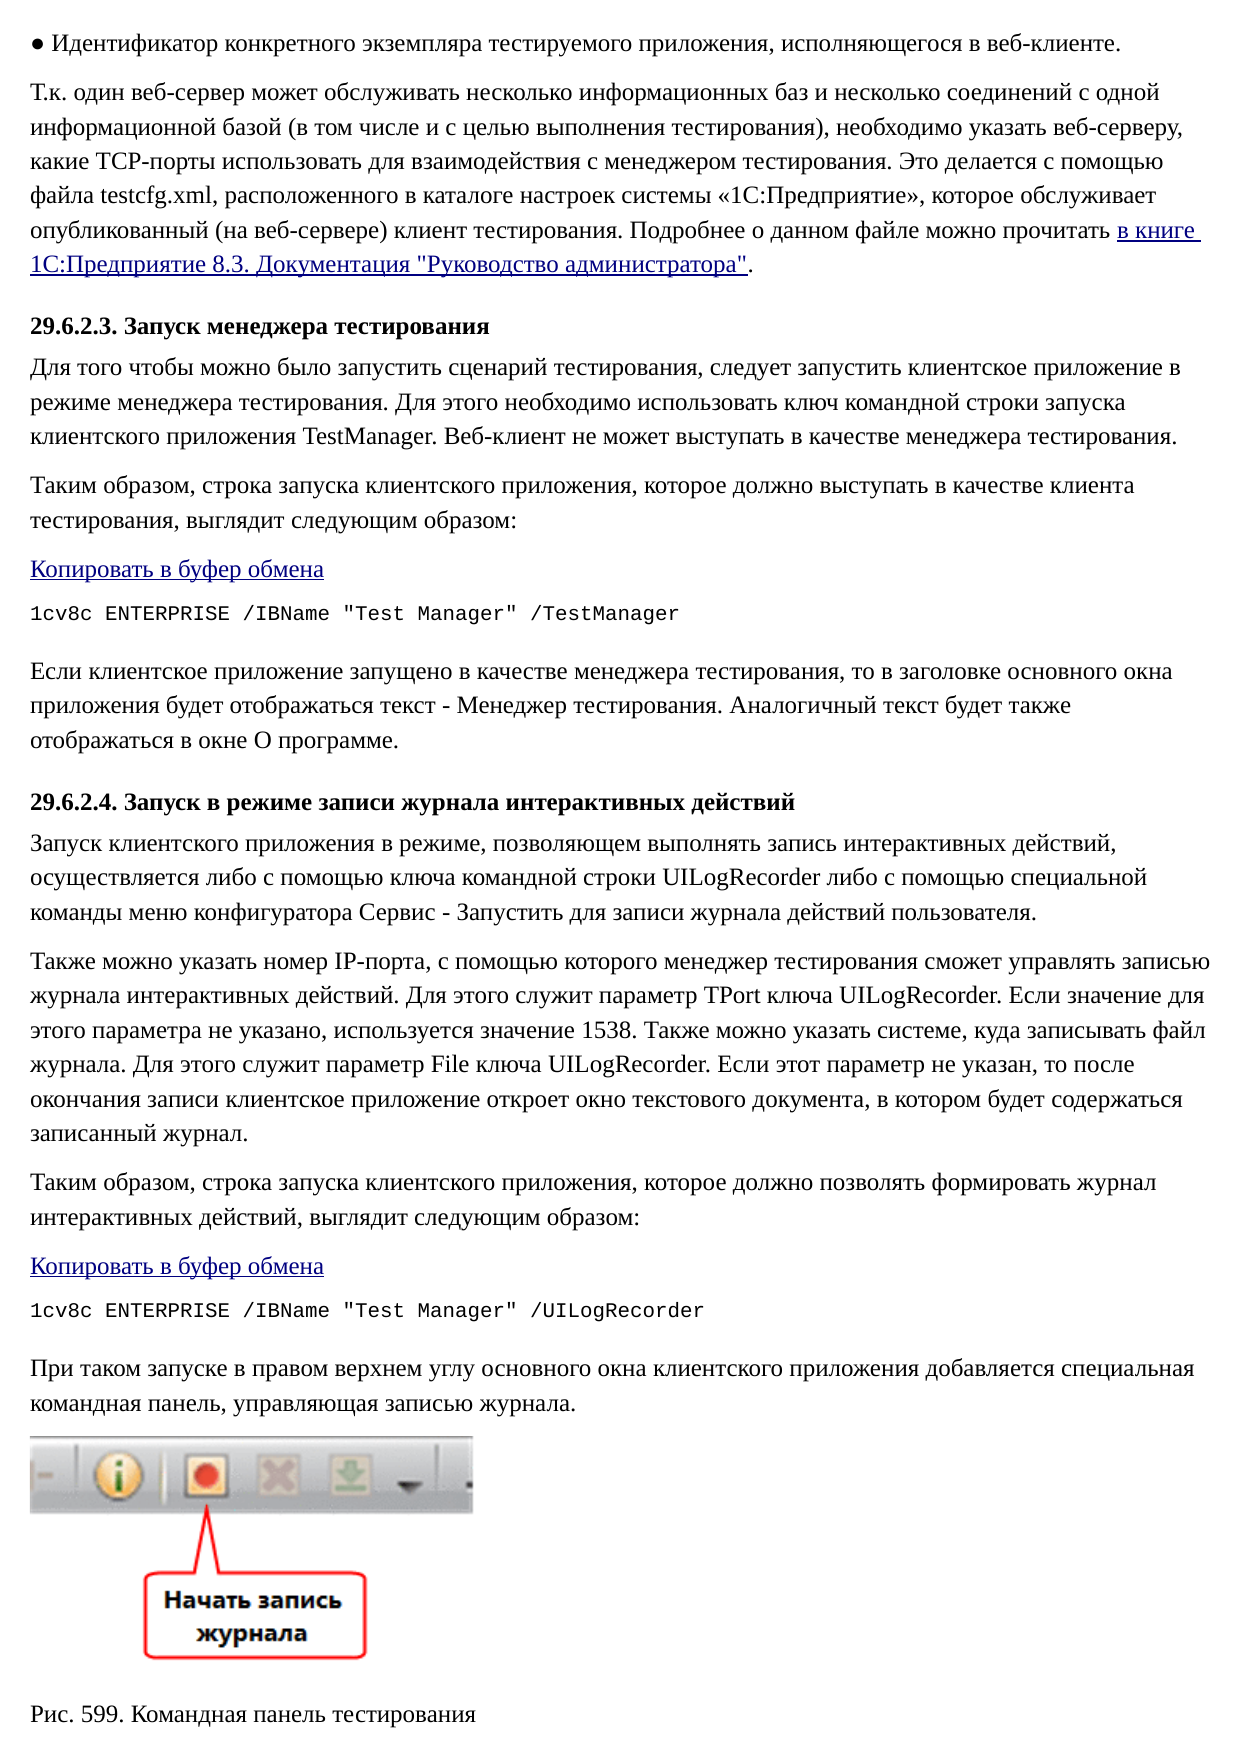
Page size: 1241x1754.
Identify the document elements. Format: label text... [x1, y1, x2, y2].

text Таким образом, строка запуска клиентского приложения, которое должно выступать в качестве клиента тестирования, выглядит следующим образом: [30, 470, 1211, 534]
text При таком запуске в правом верхнем углу основного окна клиентского приложения добавляется специальная командная панель, управляющая записью журнала. [30, 1353, 1211, 1416]
text Для того чтобы можно было запустить сценарий тестирования, следует запустить клиентское приложение в режиме менеджера тестирования. Для этого необходимо использовать ключ командной строки запуска клиентского приложения TestManager. Веб-клиент не может выступать в качестве менеджера тестирования. [30, 352, 1211, 450]
text Таким образом, строка запуска клиентского приложения, которое должно позволять формировать журнал интерактивных действий, выглядит следующим образом: [30, 1167, 1211, 1231]
text ● Идентификатор конкретного экземпляра тестируемого приложения, исполняющегося в веб-клиенте. [30, 28, 1211, 57]
text Также можно указать номер IP-порта, с помощью которого менеджер тестирования сможет управлять записью журнала интерактивных действий. Для этого служит параметр TPort ключа UILogRecorder. Если значение для этого параметра не указано, используется значение 1538. Также можно указать системе, куда записывать файл журнала. Для этого служит параметр File ключа UILogRecorder. Если этот параметр не указан, то после окончания записи клиентское приложение откроет окно текстового документа, в котором будет содержаться записанный журнал. [30, 946, 1211, 1147]
subtitle 29.6.2.4. Запуск в режиме записи журнала интерактивных действий [30, 787, 1211, 815]
text Рис. 599. Командная панель тестирования [30, 1699, 1211, 1728]
text 1cv8c ENTERPRISE /IBName "Test Manager" /UILogRecorder [30, 1300, 1211, 1324]
text Т.к. один веб-сервер может обслуживать несколько информационных баз и несколько соединений с одной информационной базой (в том числе и с целью выполнения тестирования), необходимо указать веб-серверу, какие TCP-порты использовать для взаимодействия с менеджером тестирования. Это делается с помощью файла testcfg.xml, расположенного в каталоге настроек системы «1С:Предприятие», которое обслуживает опубликованный (на веб-сервере) клиент тестирования. Подробнее о данном файле можно прочитать в книге 1С:Предприятие 8.3. Документация "Руководство администратора". [30, 77, 1211, 278]
text Запуск клиентского приложения в режиме, позволяющем выполнять запись интерактивных действий, осуществляется либо с помощью ключа командной строки UILogRecorder либо с помощью специальной команды меню конфигуратора Сервис ‑ Запустить для записи журнала действий пользователя. [30, 828, 1211, 926]
text Копировать в буфер обмена [30, 554, 1211, 583]
text Если клиентское приложение запущено в качестве менеджера тестирования, то в заголовке основного окна приложения будет отображаться текст ‑ Менеджер тестирования. Аналогичный текст будет также отображаться в окне О программе. [30, 656, 1211, 754]
subtitle 29.6.2.3. Запуск менеджера тестирования [30, 311, 1211, 340]
text 1cv8c ENTERPRISE /IBName "Test Manager" /TestManager [30, 603, 1211, 627]
picture [29, 1436, 474, 1679]
text Копировать в буфер обмена [30, 1251, 1211, 1280]
